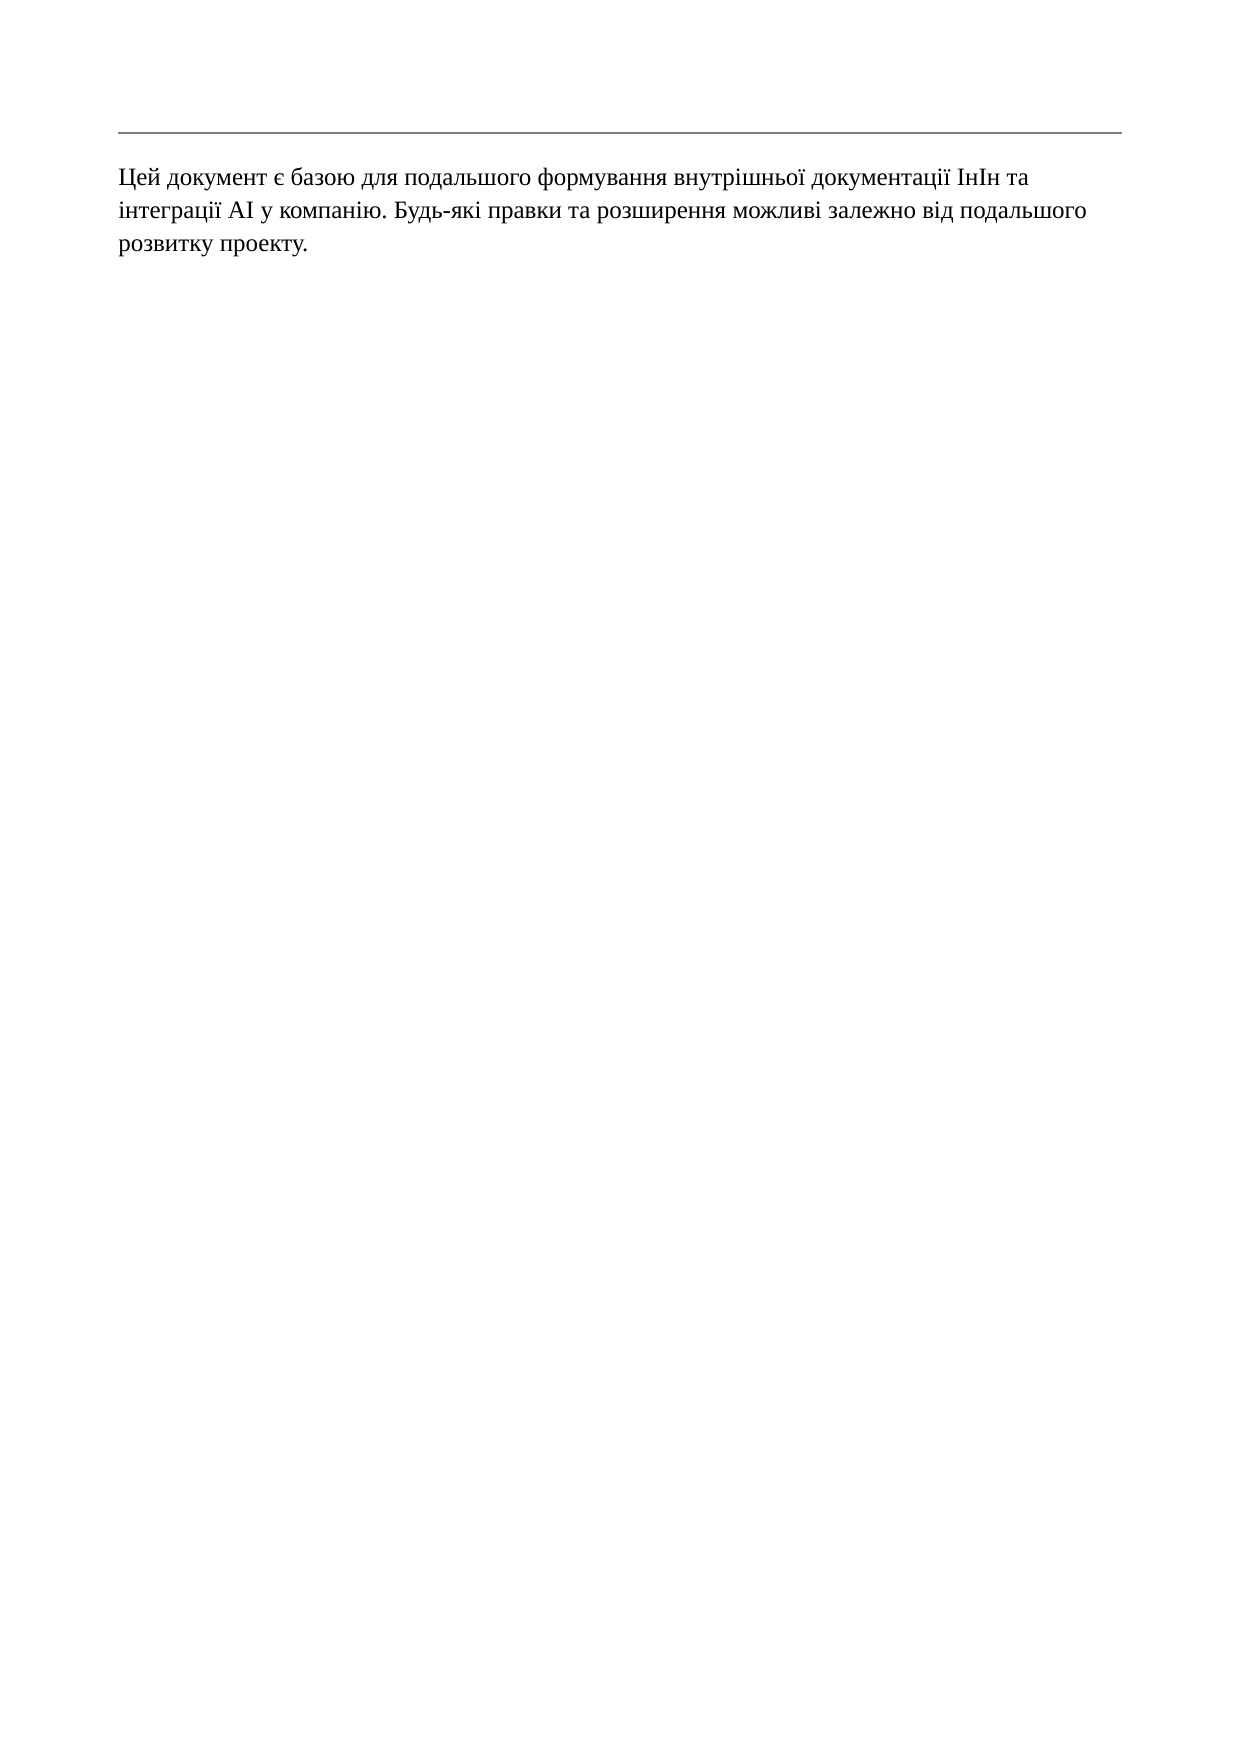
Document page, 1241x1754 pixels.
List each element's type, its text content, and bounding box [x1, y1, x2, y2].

text Цей документ є базою для подальшого формування внутрішньої документації ІнІн та інтеграції AI у компанію. Будь-які правки та розширення можливі залежно від подальшого розвитку проекту. [118, 162, 1122, 257]
